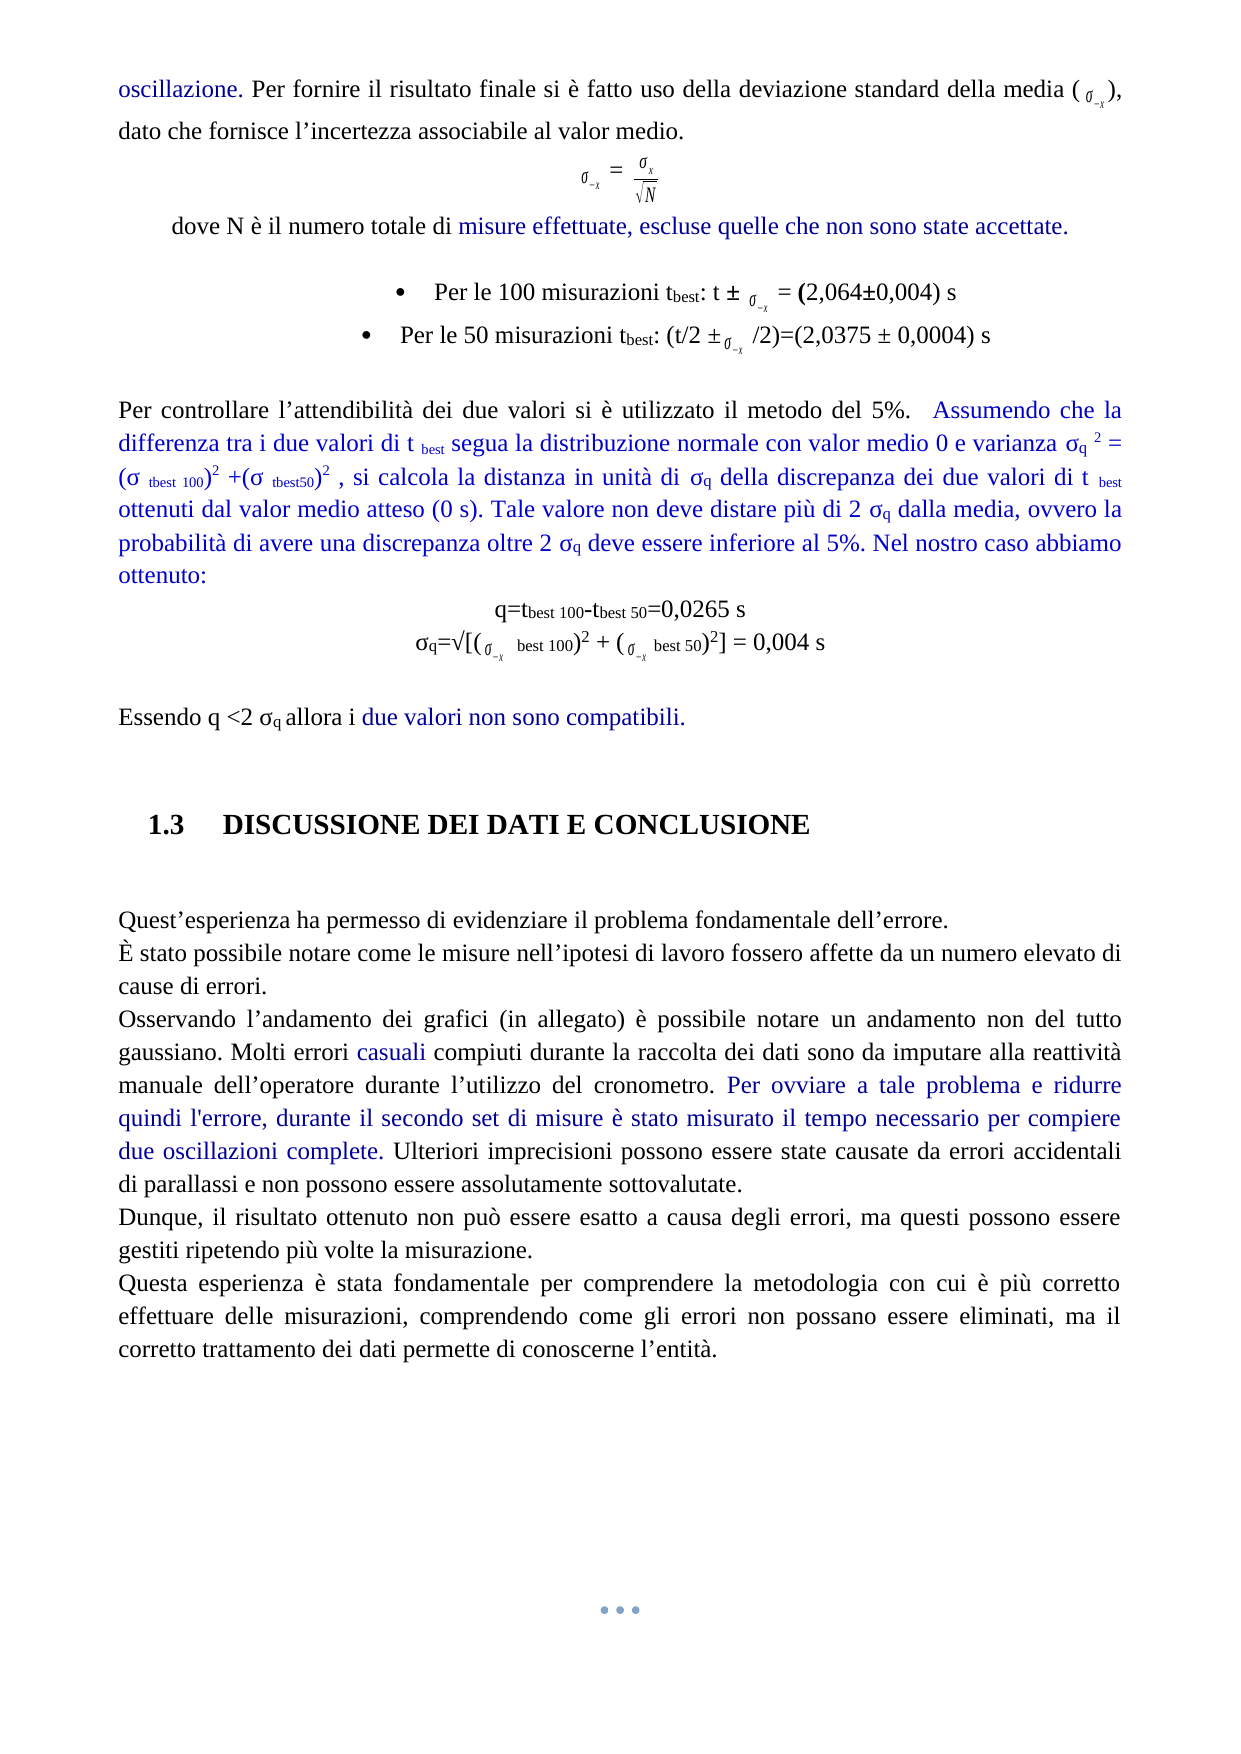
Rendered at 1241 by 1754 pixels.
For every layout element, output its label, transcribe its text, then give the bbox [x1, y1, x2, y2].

text = [118, 149, 1122, 207]
text Dunque, il risultato ottenuto non può essere esatto a causa degli errori, ma questi possono essere gestiti ripetendo più volte la misurazione. [118, 1202, 1122, 1264]
list Per le 50 misurazioni tbest: (t/2 ± /2)=(2,0375 ± 0,0004) s [231, 320, 1122, 358]
text Essendo q <2 σq allora i due valori non sono compatibili. [118, 702, 1122, 731]
list DISCUSSIONE DEI DATI E CONCLUSIONE [148, 807, 1122, 841]
text Questa esperienza è stata fondamentale per comprendere la metodologia con cui è più corretto effettuare delle misurazioni, comprendendo come gli errori non possano essere eliminati, ma il corretto trattamento dei dati permette di conoscerne l’entità. [118, 1268, 1122, 1363]
list Per le 100 misurazioni tbest: t ± = (2,064±0,004) s [231, 277, 1122, 316]
text Per controllare l’attendibilità dei due valori si è utilizzato il metodo del 5%. Assumendo che la differenza tra i due valori di t best segua la distribuzione normale con valor medio 0 e varianza σq 2 = (σ tbest 100)2 +(σ tbest50)2 , si calcola la distanza in unità di σq della discrepanza dei due valori di t best ottenuti dal valor medio atteso (0 s). Tale valore non deve distare più di 2 σq dalla media, ovvero la probabilità di avere una discrepanza oltre 2 σq deve essere inferiore al 5%. Nel nostro caso abbiamo ottenuto: [118, 395, 1122, 589]
text oscillazione. Per fornire il risultato finale si è fatto uso della deviazione standard della media (), dato che fornisce l’incertezza associabile al valor medio. [118, 74, 1122, 145]
text È stato possibile notare come le misure nell’ipotesi di lavoro fossero affette da un numero elevato di cause di errori. [118, 938, 1122, 1000]
text Osservando l’andamento dei grafici (in allegato) è possibile notare un andamento non del tutto gaussiano. Molti errori casuali compiuti durante la raccolta dei dati sono da imputare alla reattività manuale dell’operatore durante l’utilizzo del cronometro. Per ovviare a tale problema e ridurre quindi l'errore, durante il secondo set di misure è stato misurato il tempo necessario per compiere due oscillazioni complete. Ulteriori imprecisioni possono essere state causate da errori accidentali di parallassi e non possono essere assolutamente sottovalutate. [118, 1004, 1122, 1198]
text dove N è il numero totale di misure effettuate, escluse quelle che non sono state accettate. [118, 211, 1122, 240]
text q=tbest 100-tbest 50=0,0265 s [118, 594, 1122, 622]
text Quest’esperienza ha permesso di evidenziare il problema fondamentale dell’errore. [118, 905, 1122, 934]
text σq=√[( best 100)2 + ( best 50)2] = 0,004 s [118, 627, 1122, 665]
